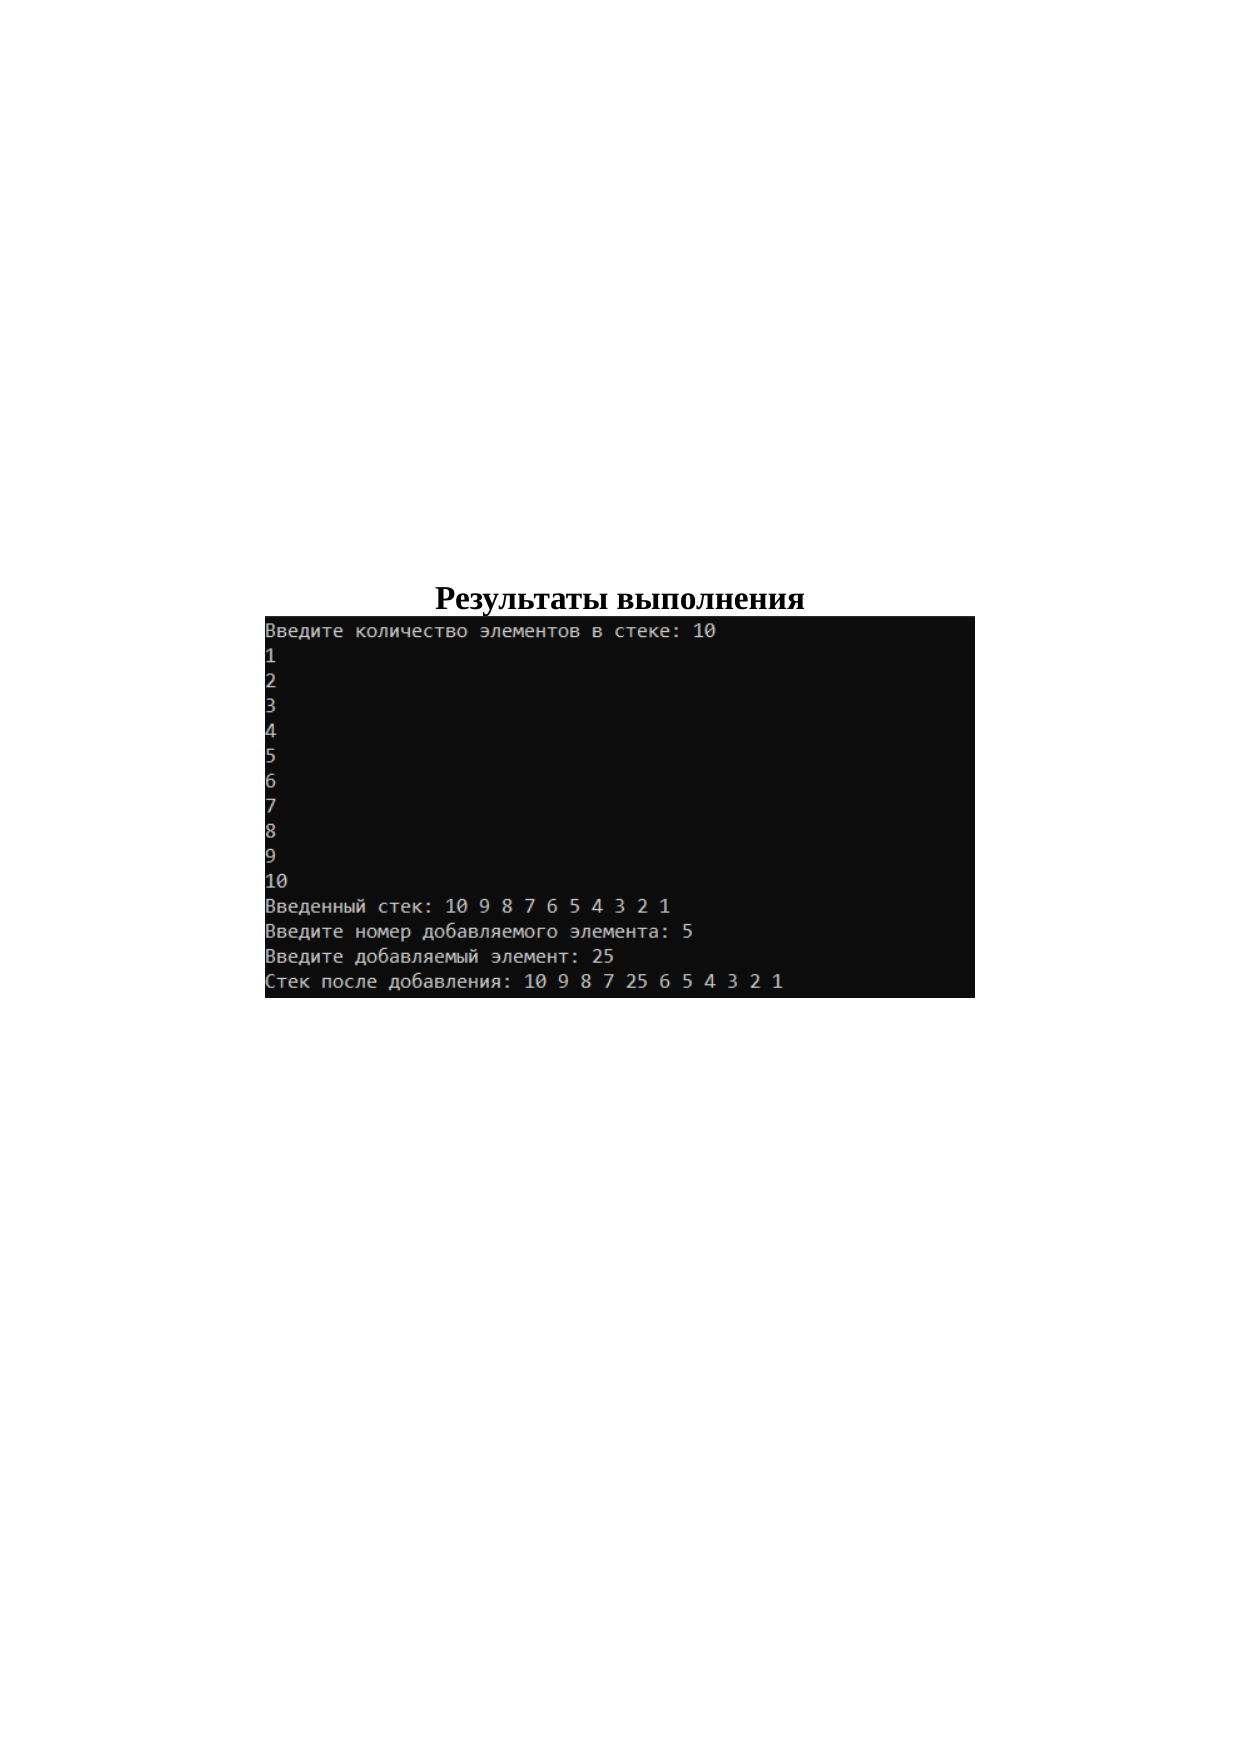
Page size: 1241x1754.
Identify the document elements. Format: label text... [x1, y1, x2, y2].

picture [265, 616, 975, 998]
text Результаты выполнения [118, 578, 1122, 616]
